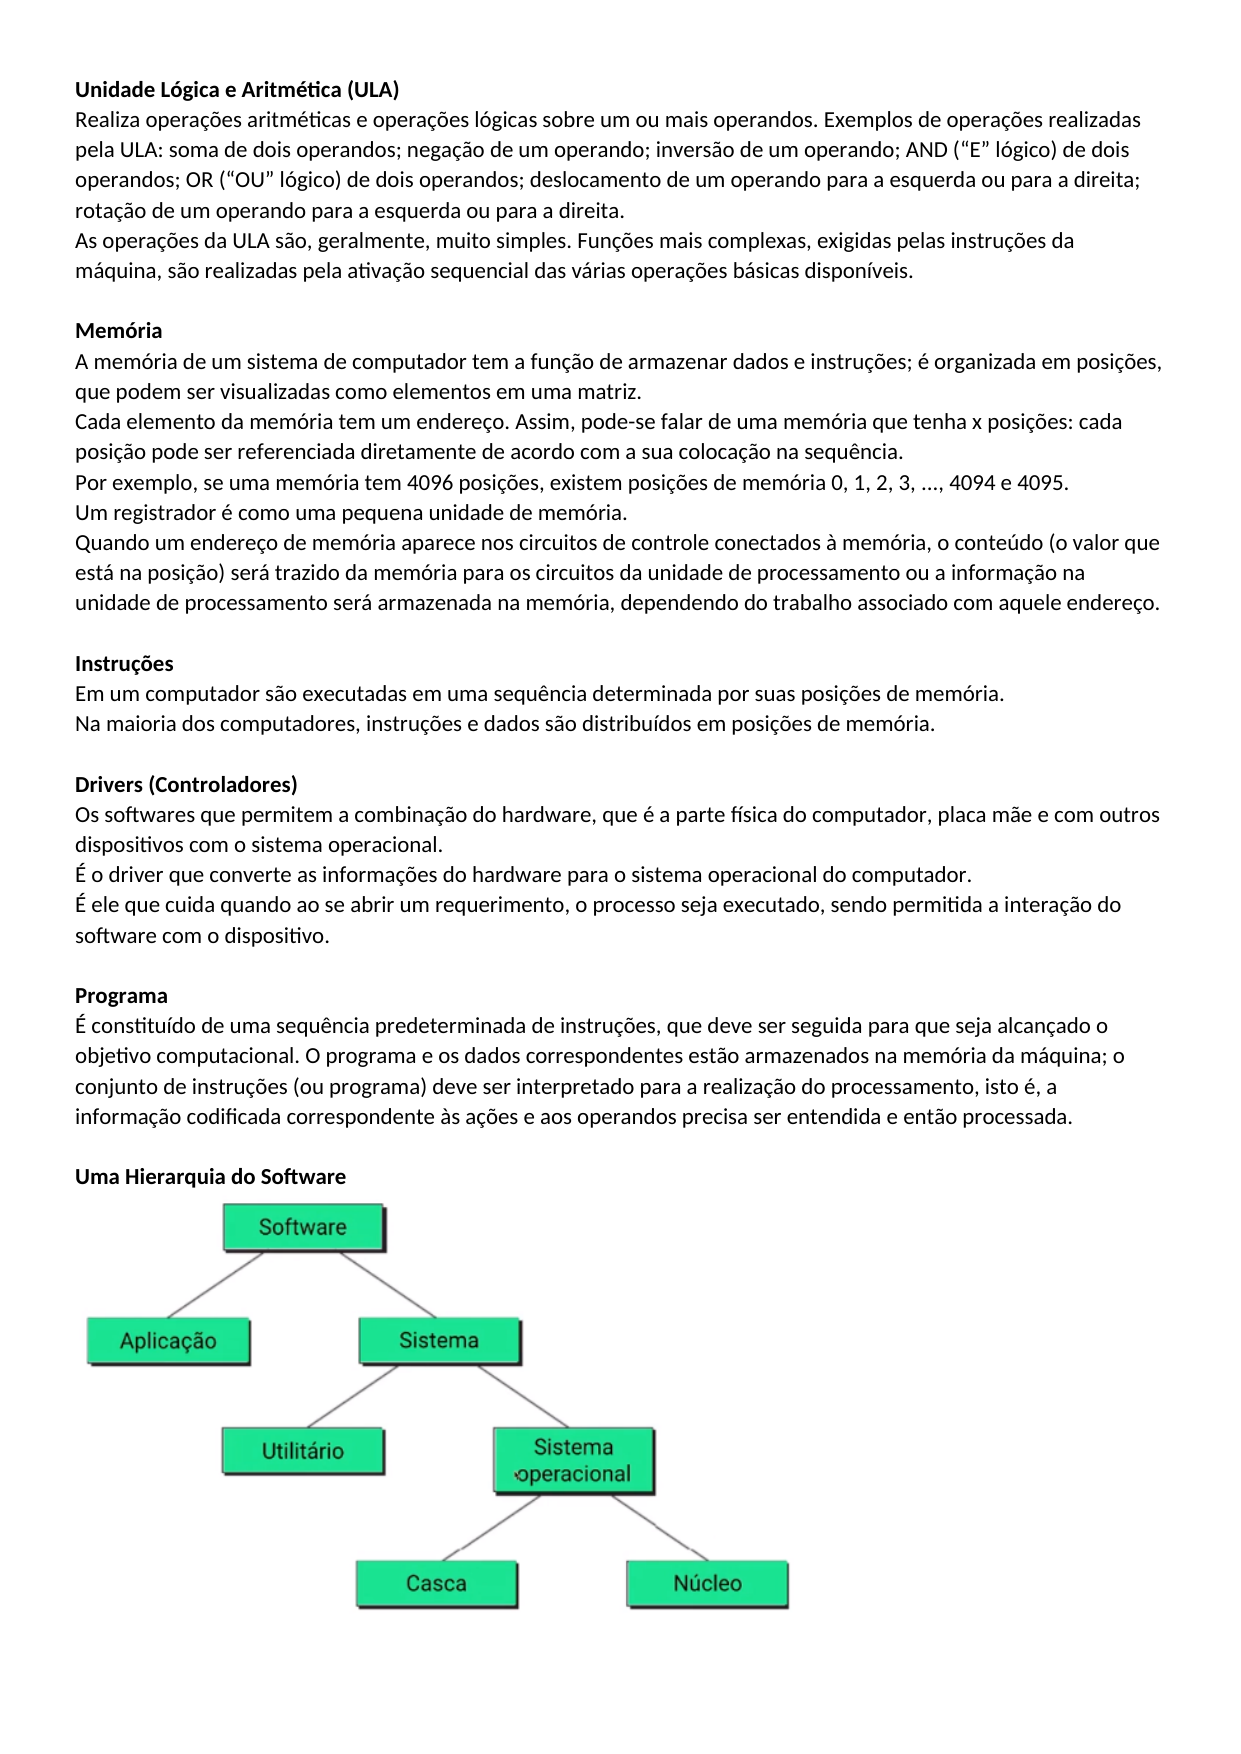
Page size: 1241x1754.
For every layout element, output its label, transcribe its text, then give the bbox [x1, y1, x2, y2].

text Na maioria dos computadores, instruções e dados são distribuídos em posições de memória. [75, 679, 1165, 707]
text As operações da ULA são, geralmente, muito simples. Funções mais complexas, exigidas pelas instruções da máquina, são realizadas pela ativação sequencial das várias operações básicas disponíveis. [75, 196, 1165, 254]
text A memória de um sistema de computador tem a função de armazenar dados e instruções; é organizada em posições, que podem ser visualizadas como elementos em uma matriz. [75, 317, 1165, 375]
text Em um computador são executadas em uma sequência determinada por suas posições de memória. [75, 649, 1165, 677]
text Os softwares que permitem a combinação do hardware, que é a parte física do computador, placa mãe e com outros dispositivos com o sistema operacional. [75, 770, 1165, 828]
text Realiza operações aritméticas e operações lógicas sobre um ou mais operandos. Exemplos de operações realizadas pela ULA: soma de dois operandos; negação de um operando; inversão de um operando; AND (“E” lógico) de dois operandos; OR (“OU” lógico) de dois operandos; deslocamento de um operando para a esquerda ou para a direita; rotação de um operando para a esquerda ou para a direita. [75, 75, 1165, 194]
text É ele que cuida quando ao se abrir um requerimento, o processo seja executado, sendo permitida a interação do software com o dispositivo. [75, 860, 1165, 919]
text Uma Hierarquia do Software [75, 1132, 1165, 1160]
text Por exemplo, se uma memória tem 4096 posições, existem posições de memória 0, 1, 2, 3, ..., 4094 e 4095. [75, 437, 1165, 466]
picture [75, 1162, 799, 1596]
text Quando um endereço de memória aparece nos circuitos de controle conectados à memória, o conteúdo (o valor que está na posição) será trazido da memória para os circuitos da unidade de processamento ou a informação na unidade de processamento será armazenada na memória, dependendo do trabalho associado com aquele endereço. [75, 498, 1165, 586]
text Memória [75, 286, 1165, 314]
text Programa [75, 951, 1165, 979]
text Cada elemento da memória tem um endereço. Assim, pode-se falar de uma memória que tenha x posições: cada posição pode ser referenciada diretamente de acordo com a sua colocação na sequência. [75, 377, 1165, 435]
text Um registrador é como uma pequena unidade de memória. [75, 468, 1165, 496]
text Sistema Operacional [75, 1628, 1165, 1656]
text É constituído de uma sequência predeterminada de instruções, que deve ser seguida para que seja alcançado o objetivo computacional. O programa e os dados correspondentes estão armazenados na memória da máquina; o conjunto de instruções (ou programa) deve ser interpretado para a realização do processamento, isto é, a informação codificada correspondente às ações e aos operandos precisa ser entendida e então processada. [75, 981, 1165, 1100]
text Drivers (Controladores) [75, 739, 1165, 768]
text Instruções [75, 619, 1165, 647]
text É o driver que converte as informações do hardware para o sistema operacional do computador. [75, 830, 1165, 858]
